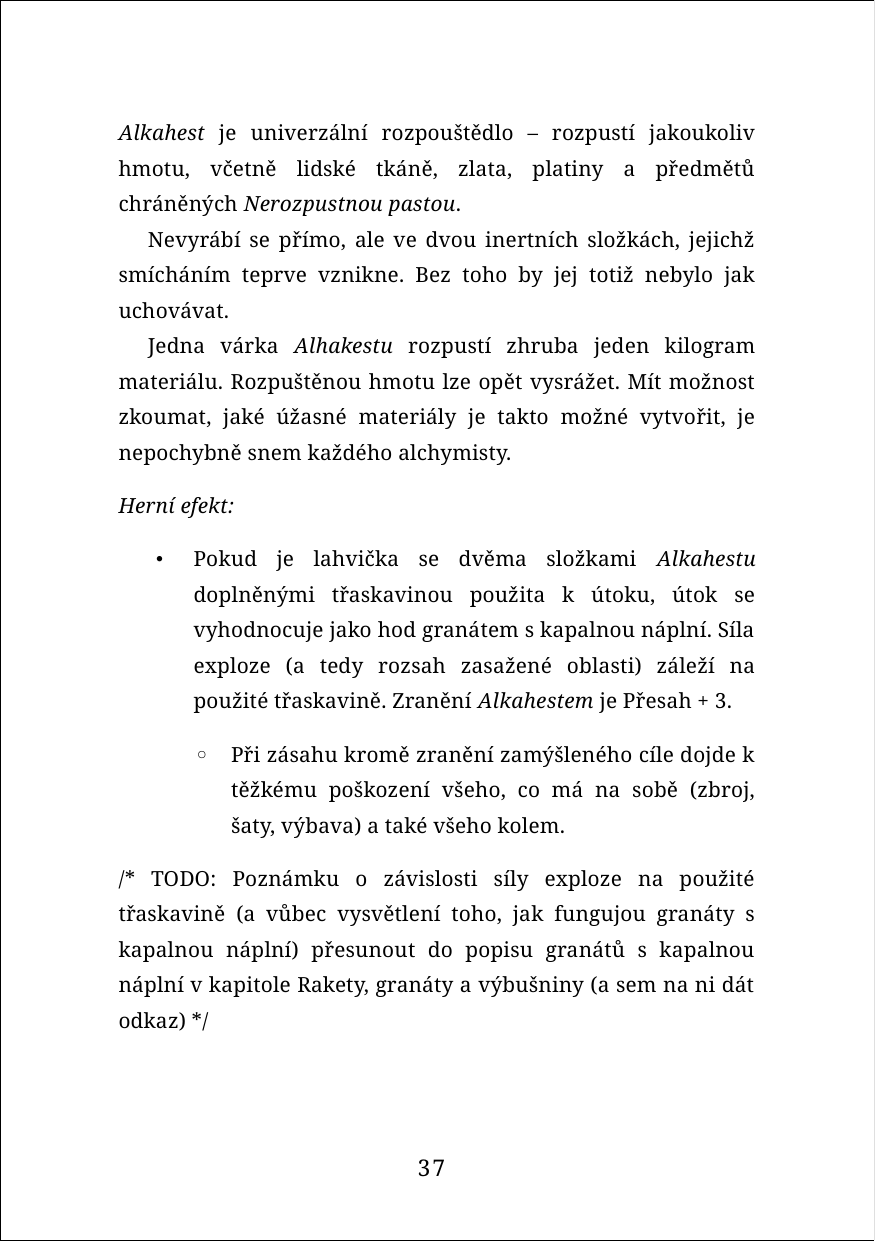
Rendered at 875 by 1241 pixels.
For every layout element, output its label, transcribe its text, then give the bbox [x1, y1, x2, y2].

text Alkahest je univerzální rozpouštědlo – rozpustí jakoukoliv hmotu, včetně lidské tkáně, zlata, platiny a předmětů chráněných Nerozpustnou pastou. Nevyrábí se přímo, ale ve dvou inertních složkách, jejichž smícháním teprve vznikne. Bez toho by jej totiž nebylo jak uchovávat. Jedna várka Alhakestu rozpustí zhruba jeden kilogram materiálu. Rozpuštěnou hmotu lze opět vysrážet. Mít možnost zkoumat, jaké úžasné materiály je takto možné vytvořit, je nepochybně snem každého alchymisty. [118, 118, 756, 466]
text Herní efekt: [118, 491, 756, 519]
list Při zásahu kromě zranění zamýšleného cíle dojde k těžkému poškození všeho, co má na sobě (zbroj, šaty, výbava) a také všeho kolem. [193, 740, 756, 839]
text /* TODO: Poznámku o závislosti síly exploze na použité třaskavině (a vůbec vysvětlení toho, jak fungujou granáty s kapalnou náplní) přesunout do popisu granátů s kapalnou náplní v kapitole Rakety, granáty a výbušniny (a sem na ni dát odkaz) */ [118, 864, 756, 1034]
list Pokud je lahvička se dvěma složkami Alkahestu doplněnými třaskavinou použita k útoku, útok se vyhodnocuje jako hod granátem s kapalnou náplní. Síla exploze (a tedy rozsah zasažené oblasti) záleží na použité třaskavině. Zranění Alkahestem je Přesah + 3. [156, 544, 756, 715]
